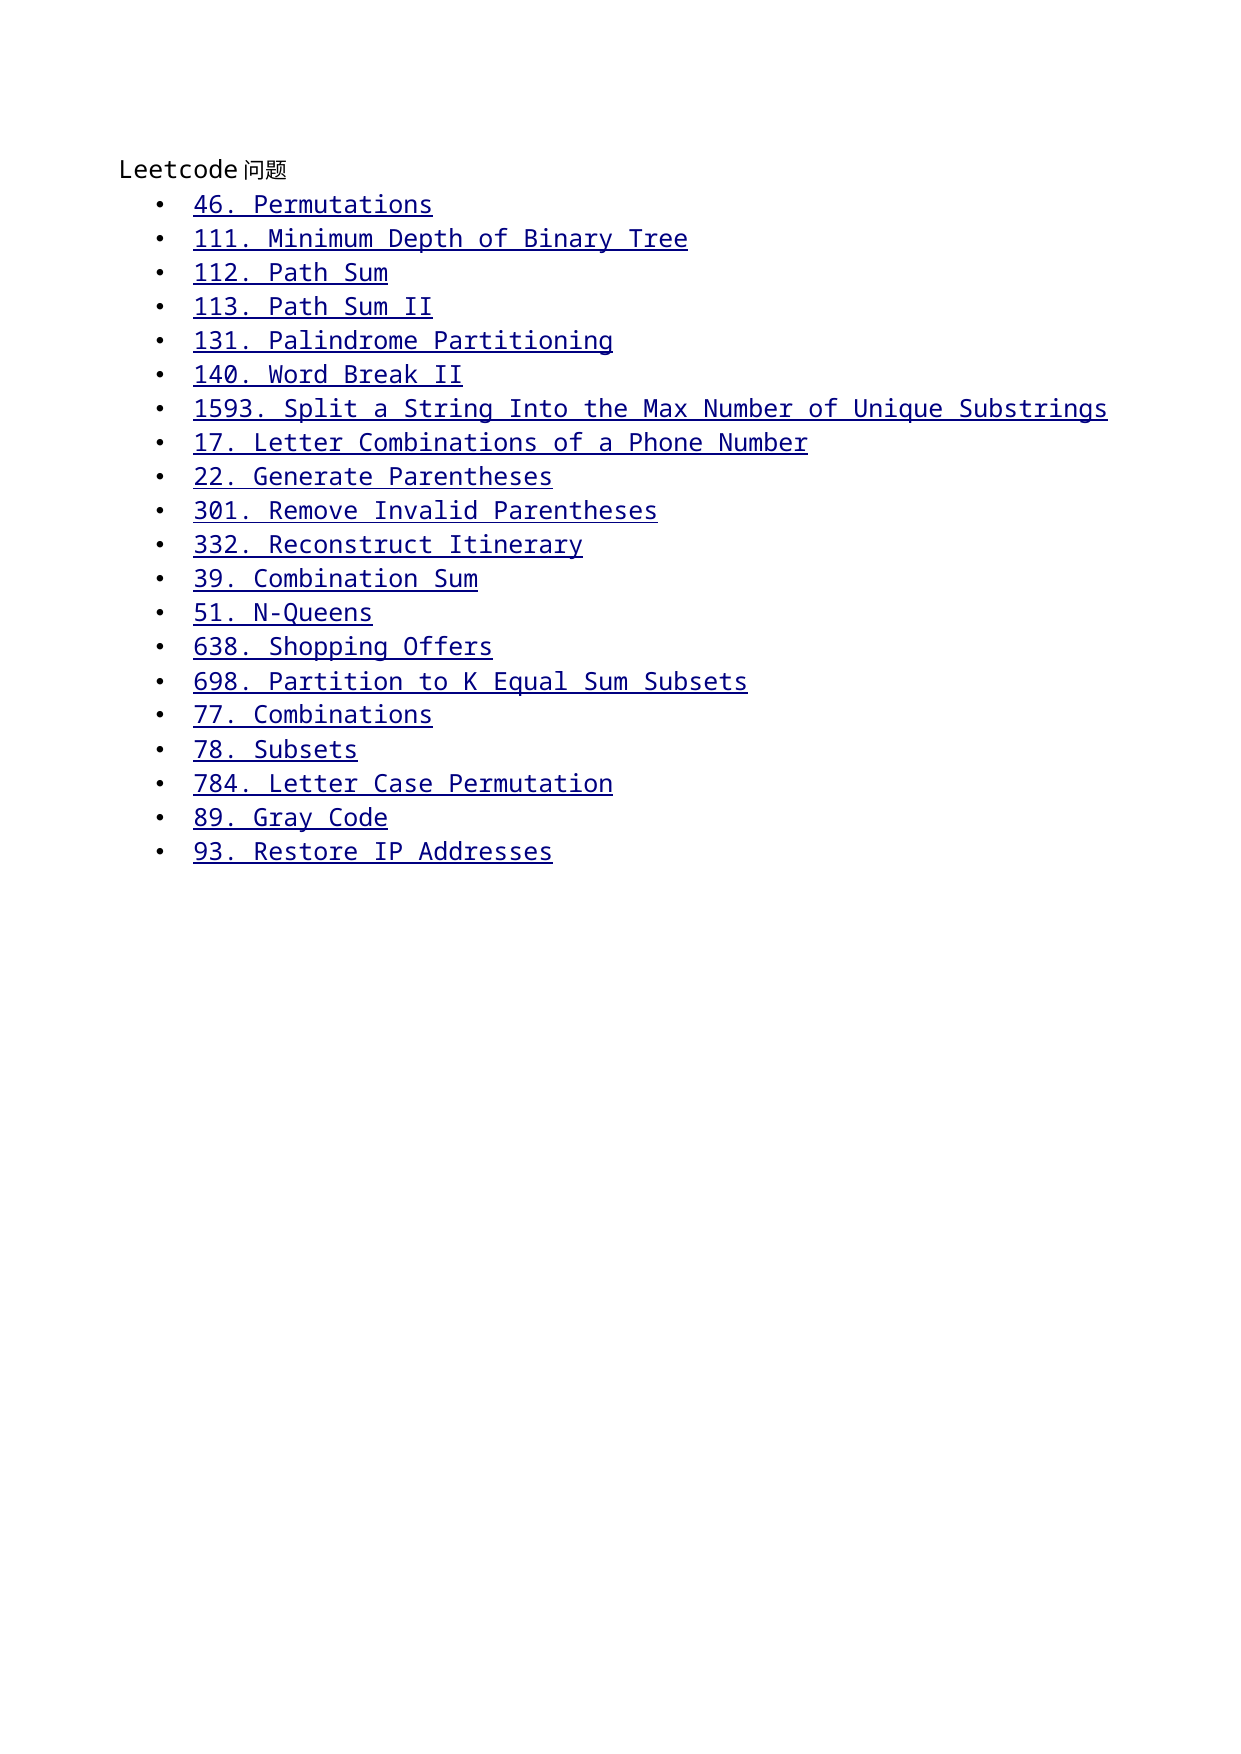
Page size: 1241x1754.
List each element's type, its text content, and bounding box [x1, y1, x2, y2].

list 698. Partition to K Equal Sum Subsets [156, 663, 1122, 697]
list 39. Combination Sum [156, 561, 1122, 595]
list 22. Generate Parentheses [156, 459, 1122, 493]
list 112. Path Sum [156, 254, 1122, 288]
list 89. Gray Code [156, 799, 1122, 833]
list 93. Restore IP Addresses [156, 833, 1122, 867]
list 17. Letter Combinations of a Phone Number [156, 425, 1122, 459]
list 77. Combinations [156, 697, 1122, 731]
list 332. Reconstruct Itinerary [156, 527, 1122, 561]
list 140. Word Break II [156, 357, 1122, 391]
list 1593. Split a String Into the Max Number of Unique Substrings [156, 391, 1122, 425]
list 78. Subsets [156, 731, 1122, 765]
list 301. Remove Invalid Parentheses [156, 493, 1122, 527]
list 784. Letter Case Permutation [156, 765, 1122, 799]
list 111. Minimum Depth of Binary Tree [156, 220, 1122, 254]
list 638. Shopping Offers [156, 629, 1122, 663]
list 113. Path Sum II [156, 288, 1122, 322]
list 131. Palindrome Partitioning [156, 322, 1122, 357]
list 46. Permutations [156, 186, 1122, 220]
list 51. N-Queens [156, 595, 1122, 629]
text Leetcode问题 [118, 152, 1122, 186]
